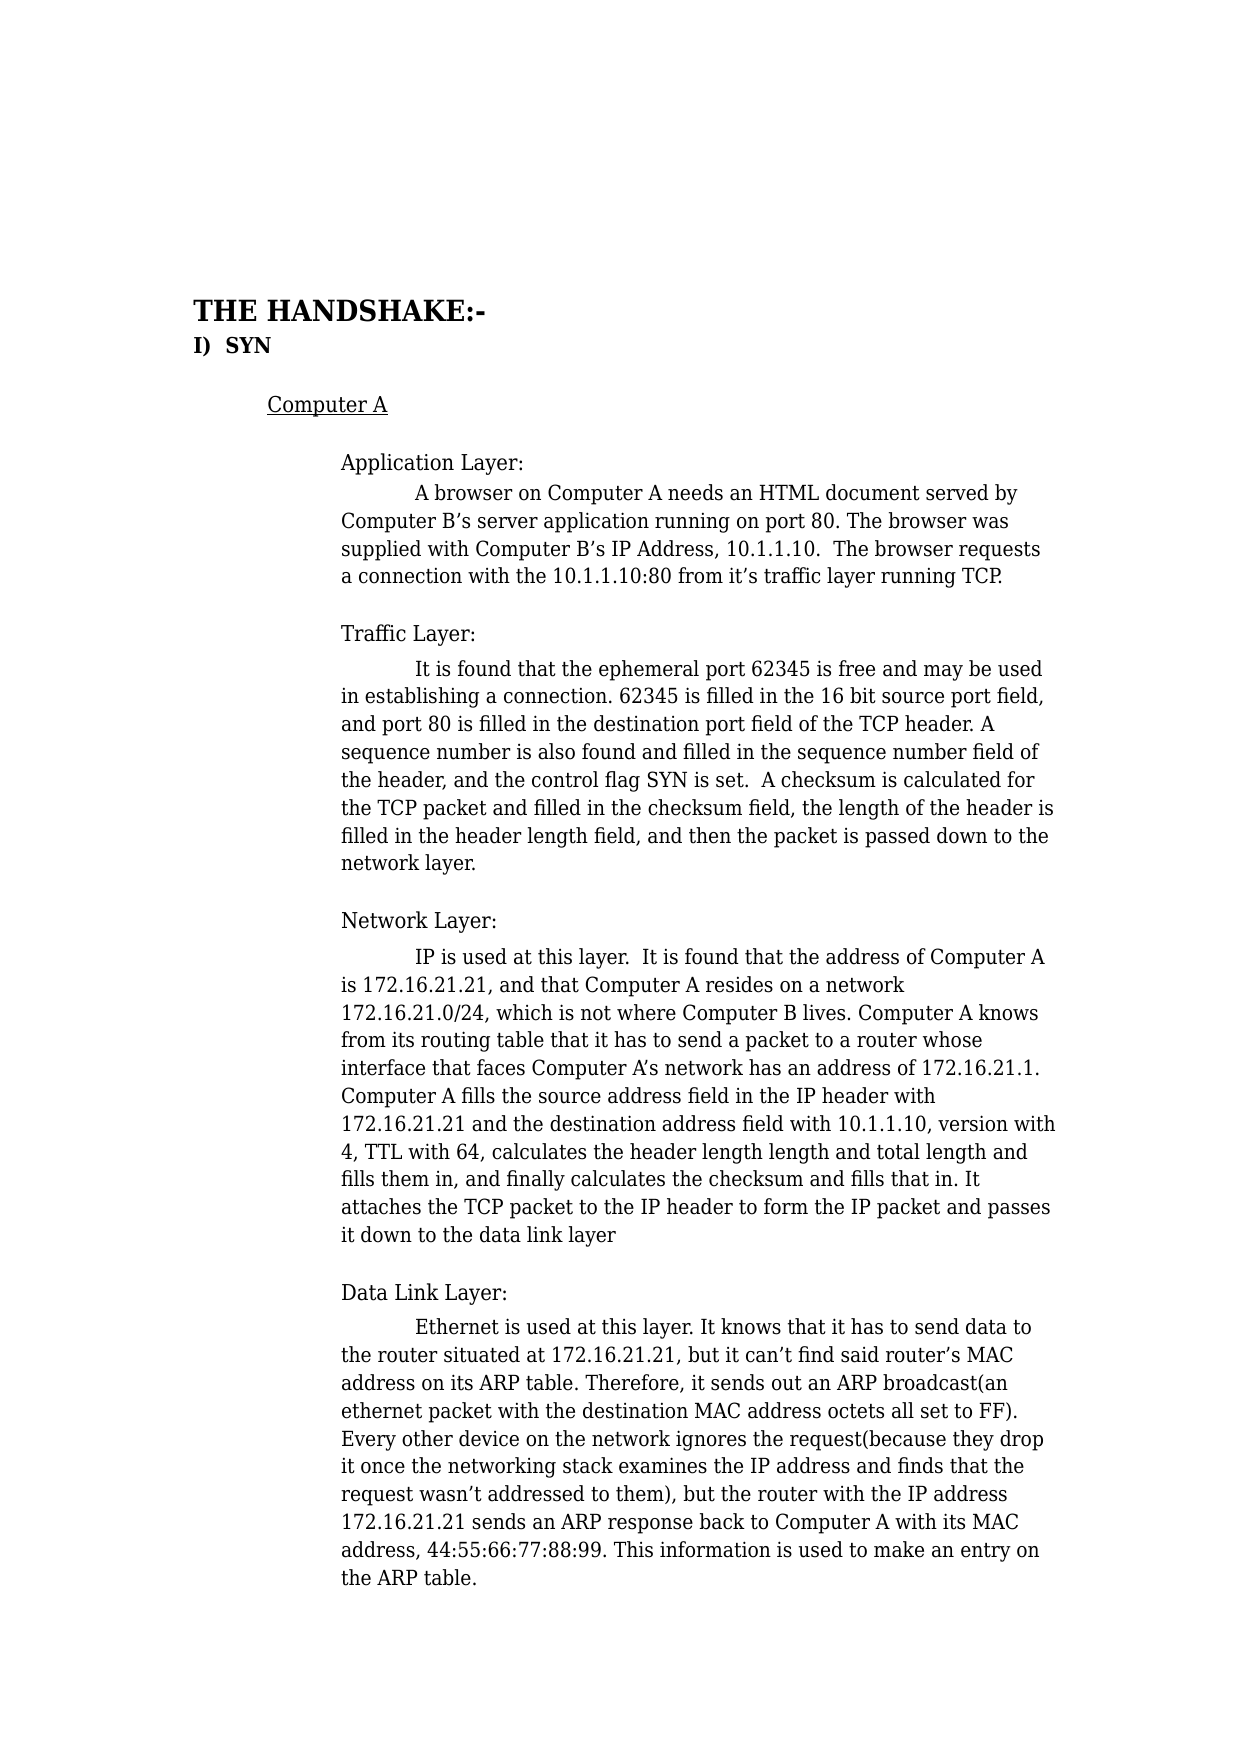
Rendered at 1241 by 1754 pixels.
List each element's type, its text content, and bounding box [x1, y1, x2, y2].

text I) SYN [193, 333, 1057, 359]
text IP is used at this layer. It is found that the address of Computer A is 172.16.21.21, and that Computer A resides on a network 172.16.21.0/24, which is not where Computer B lives. Computer A knows from its routing table that it has to send a packet to a router whose interface that faces Computer A’s network has an address of 172.16.21.1. Computer A fills the source address field in the IP header with 172.16.21.21 and the destination address field with 10.1.1.10, version with 4, TTL with 64, calculates the header length length and total length and fills them in, and finally calculates the checksum and fills that in. It attaches the TCP packet to the IP header to form the IP packet and passes it down to the data link layer [341, 944, 1057, 1247]
text A browser on Computer A needs an HTML document served by Computer B’s server application running on port 80. The browser was supplied with Computer B’s IP Address, 10.1.1.10. The browser requests a connection with the 10.1.1.10:80 from it’s traffic layer running TCP. [341, 480, 1057, 589]
text Computer A [267, 392, 1057, 417]
text Ethernet is used at this layer. It knows that it has to send data to the router situated at 172.16.21.21, but it can’t find said router’s MAC address on its ARP table. Therefore, it sends out an ARP broadcast(an ethernet packet with the destination MAC address octets all set to FF). Every other device on the network ignores the request(because they drop it once the networking stack examines the IP address and finds that the request wasn’t addressed to them), but the router with the IP address 172.16.21.21 sends an ARP response back to Computer A with its MAC address, 44:55:66:77:88:99. This information is used to make an entry on the ARP table. [341, 1315, 1057, 1590]
text Network Layer: [341, 908, 1057, 934]
text Traffic Layer: [341, 622, 1057, 647]
text THE HANDSHAKE:- [193, 294, 1057, 328]
text Data Link Layer: [341, 1280, 1057, 1306]
text Application Layer: [341, 451, 1057, 476]
text It is found that the ephemeral port 62345 is free and may be used in establishing a connection. 62345 is filled in the 16 bit source port field, and port 80 is filled in the destination port field of the TCP header. A sequence number is also found and filled in the sequence number field of the header, and the control flag SYN is set. A checksum is calculated for the TCP packet and filled in the checksum field, the length of the header is filled in the header length field, and then the packet is passed down to the network layer. [341, 657, 1057, 876]
